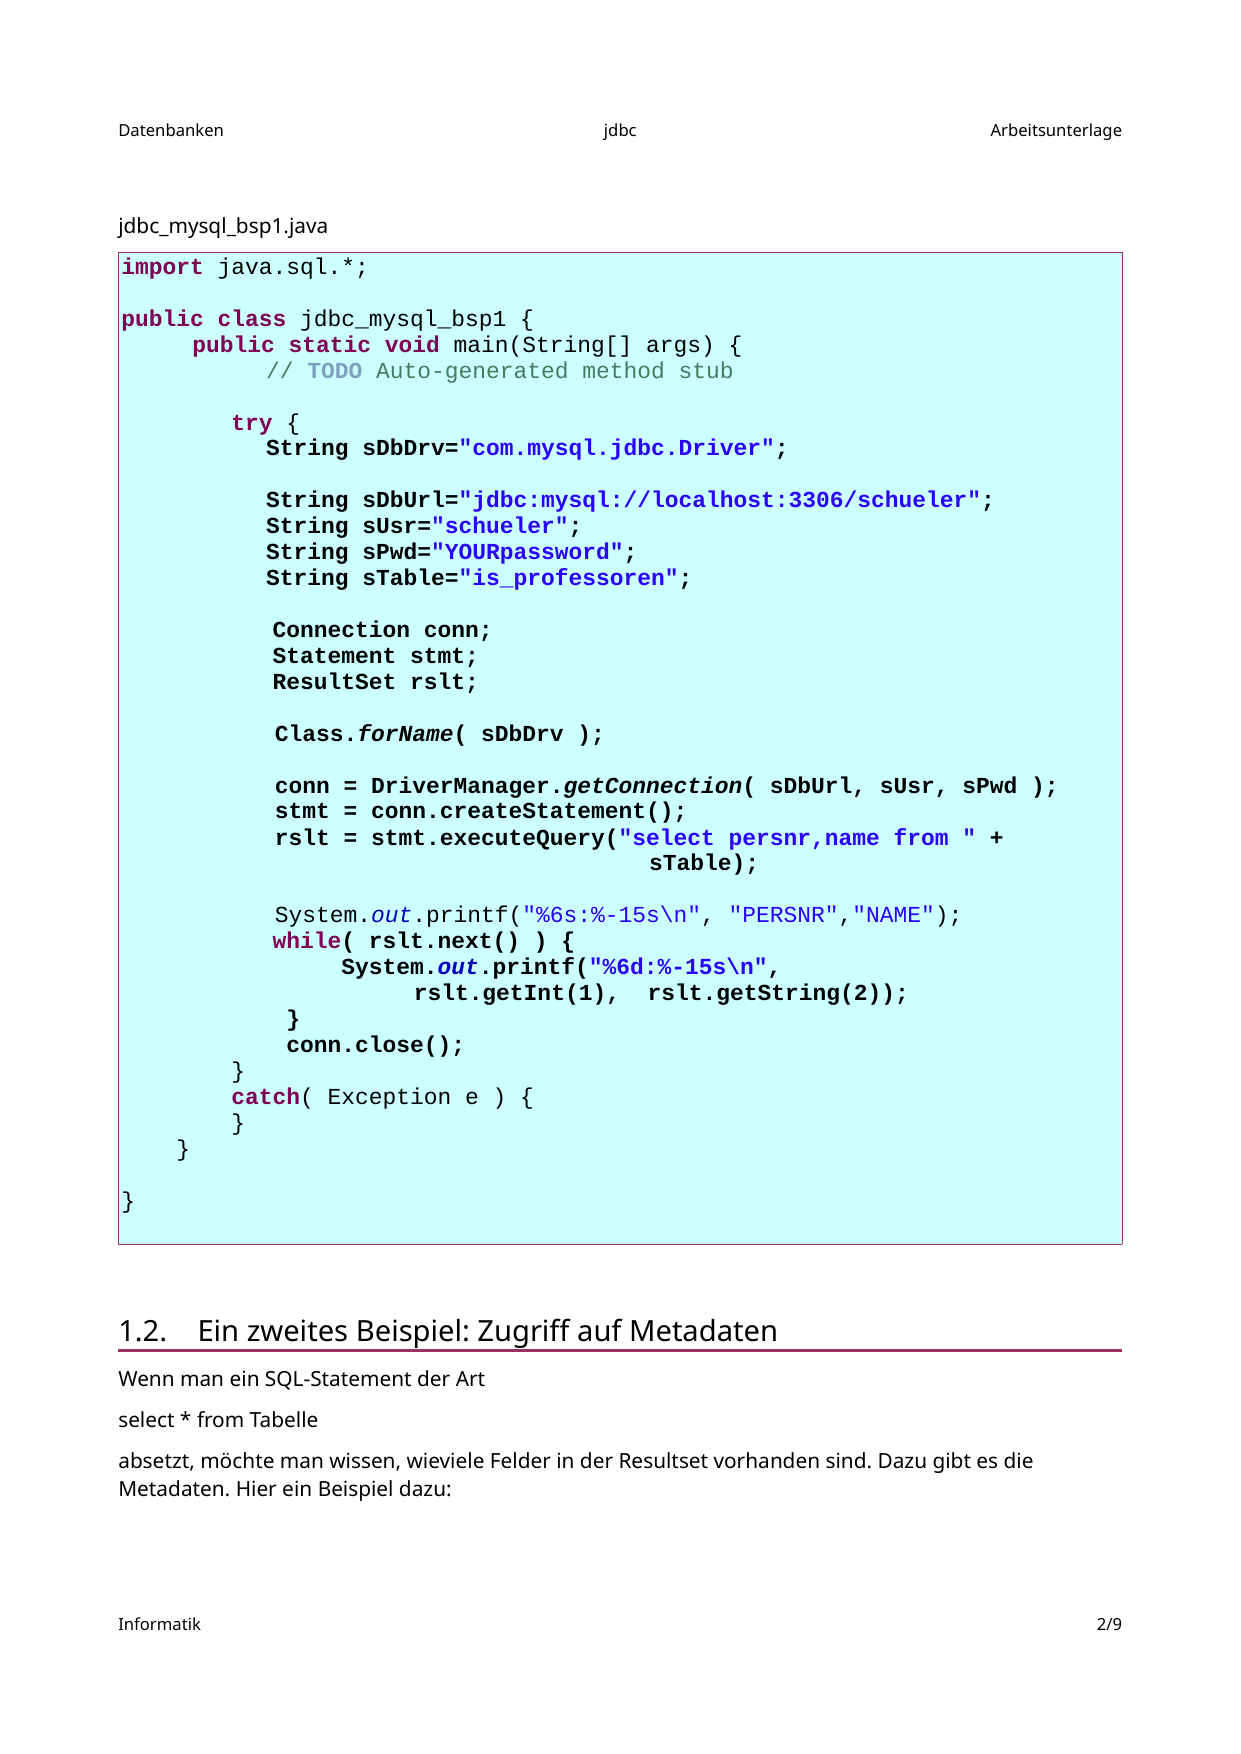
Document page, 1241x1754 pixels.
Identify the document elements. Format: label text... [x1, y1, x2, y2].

text Statement stmt; [119, 641, 1122, 667]
text conn = DriverManager.getConnection( sDbUrl, sUsr, sPwd ); [119, 771, 1122, 797]
text System.out.printf("%6s:%-15s\n", "PERSNR","NAME"); [119, 901, 1122, 927]
text String sDbUrl="jdbc:mysql://localhost:3306/schueler"; [119, 486, 1122, 512]
text Wenn man ein SQL-Statement der Art [118, 1364, 1122, 1392]
text try { [119, 408, 1122, 434]
text while( rslt.next() ) { [119, 927, 1122, 952]
text absetzt, möchte man wissen, wieviele Felder in der Resultset vorhanden sind. Dazu gibt es die Metadaten. Hier ein Beispiel dazu: [118, 1446, 1122, 1503]
text public class jdbc_mysql_bsp1 { [119, 304, 1122, 330]
text conn.close(); [119, 1030, 1122, 1056]
text String sPwd="YOURpassword"; [119, 537, 1122, 563]
text System.out.printf("%6d:%-15s\n", [119, 952, 1122, 978]
text } [119, 1186, 1122, 1212]
text String sTable="is_professoren"; [119, 563, 1122, 589]
text String sDbDrv="com.mysql.jdbc.Driver"; [119, 434, 1122, 460]
text rslt = stmt.executeQuery("select persnr,name from " + [119, 823, 1122, 849]
text Connection conn; [119, 615, 1122, 641]
text select * from Tabelle [118, 1405, 1122, 1433]
text ResultSet rslt; [119, 667, 1122, 693]
text Class.forName( sDbDrv ); [119, 719, 1122, 745]
text // TODO Auto-generated method stub [119, 356, 1122, 382]
text String sUsr="schueler"; [119, 512, 1122, 537]
text jdbc_mysql_bsp1.java [118, 211, 1122, 240]
text } [119, 1004, 1122, 1030]
text } [119, 1134, 1122, 1160]
subtitle Ein zweites Beispiel: Zugriff auf Metadaten [118, 1310, 1122, 1349]
text rslt.getInt(1), rslt.getString(2)); [119, 978, 1122, 1004]
text catch( Exception e ) { [119, 1082, 1122, 1108]
text stmt = conn.createStatement(); [119, 797, 1122, 823]
text } [119, 1108, 1122, 1134]
text } [119, 1056, 1122, 1082]
text public static void main(String[] args) { [119, 330, 1122, 356]
text sTable); [119, 849, 1122, 875]
text import java.sql.*; [119, 253, 1122, 278]
